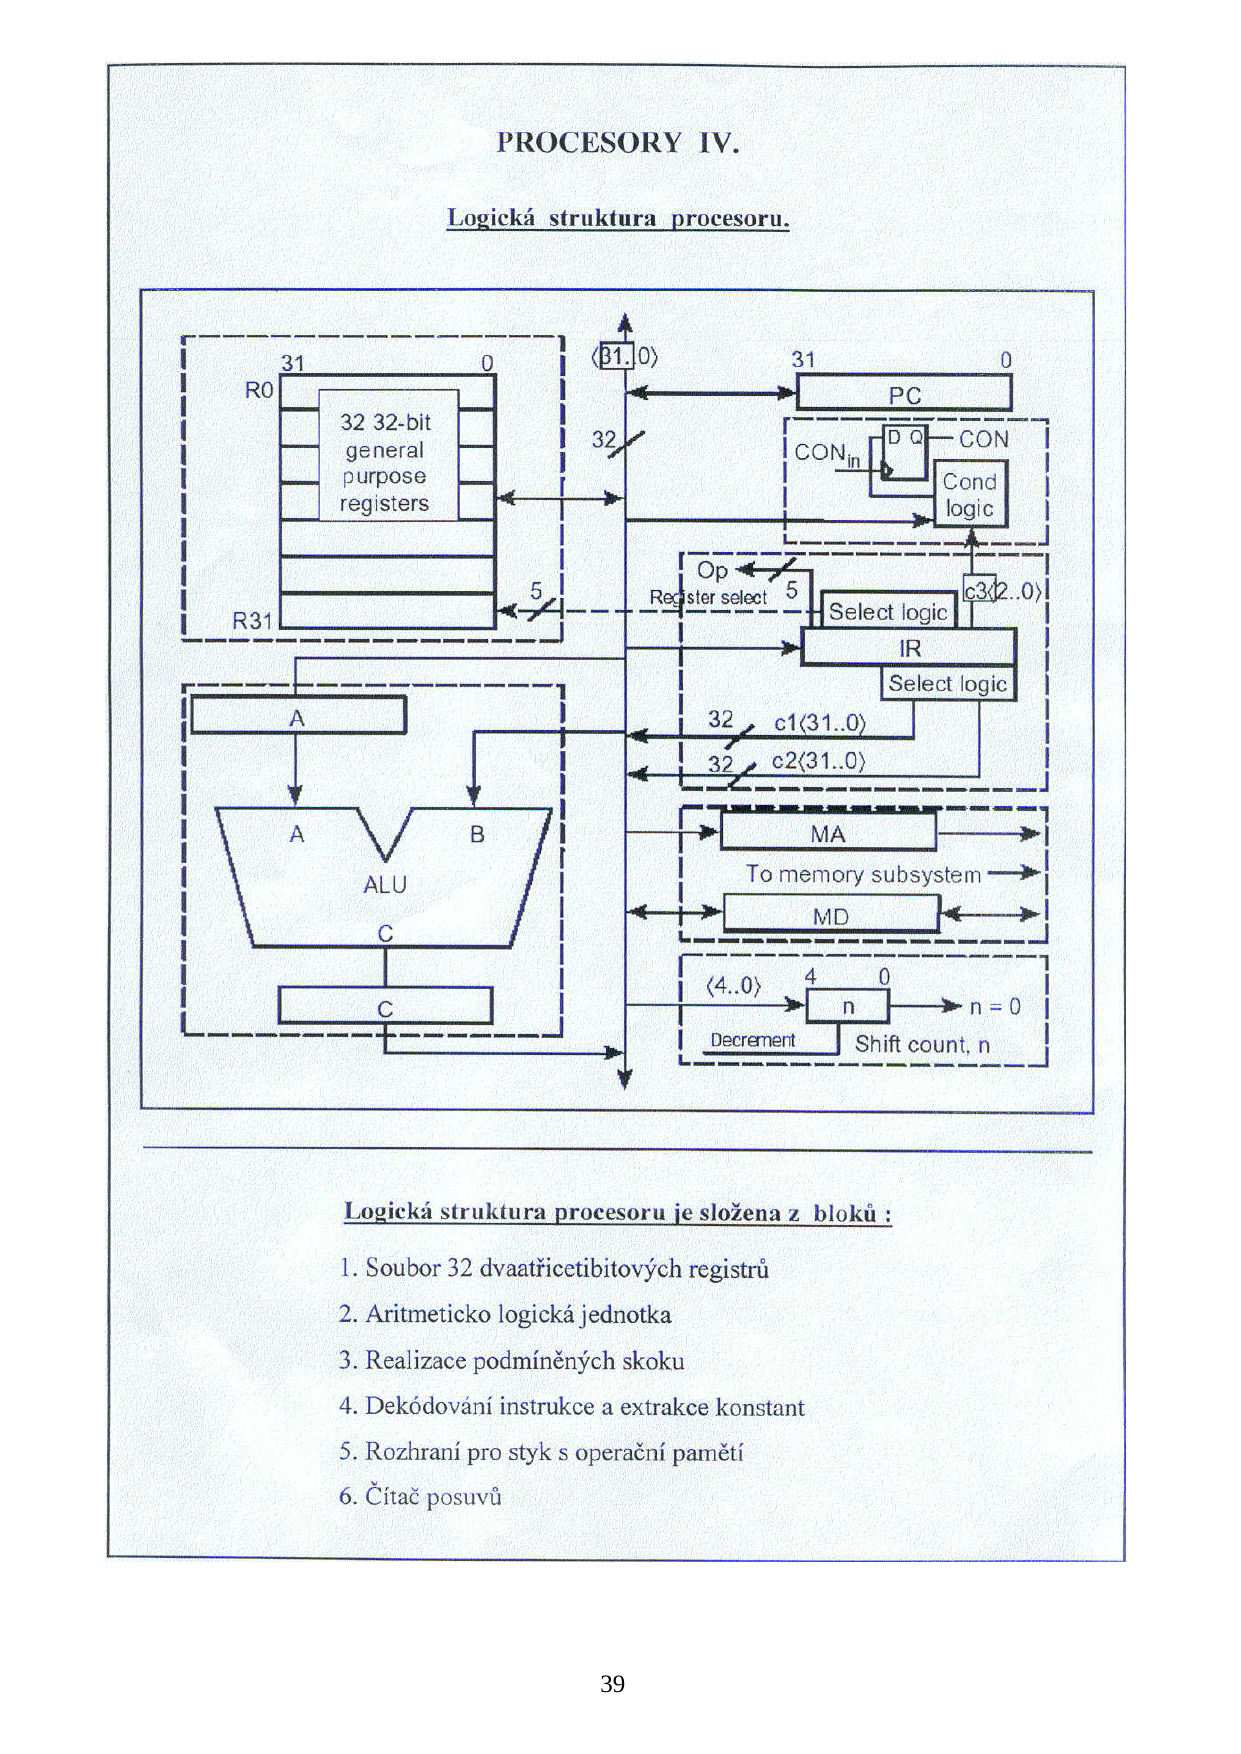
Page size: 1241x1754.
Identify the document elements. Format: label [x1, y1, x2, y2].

picture [105, 62, 1127, 1562]
